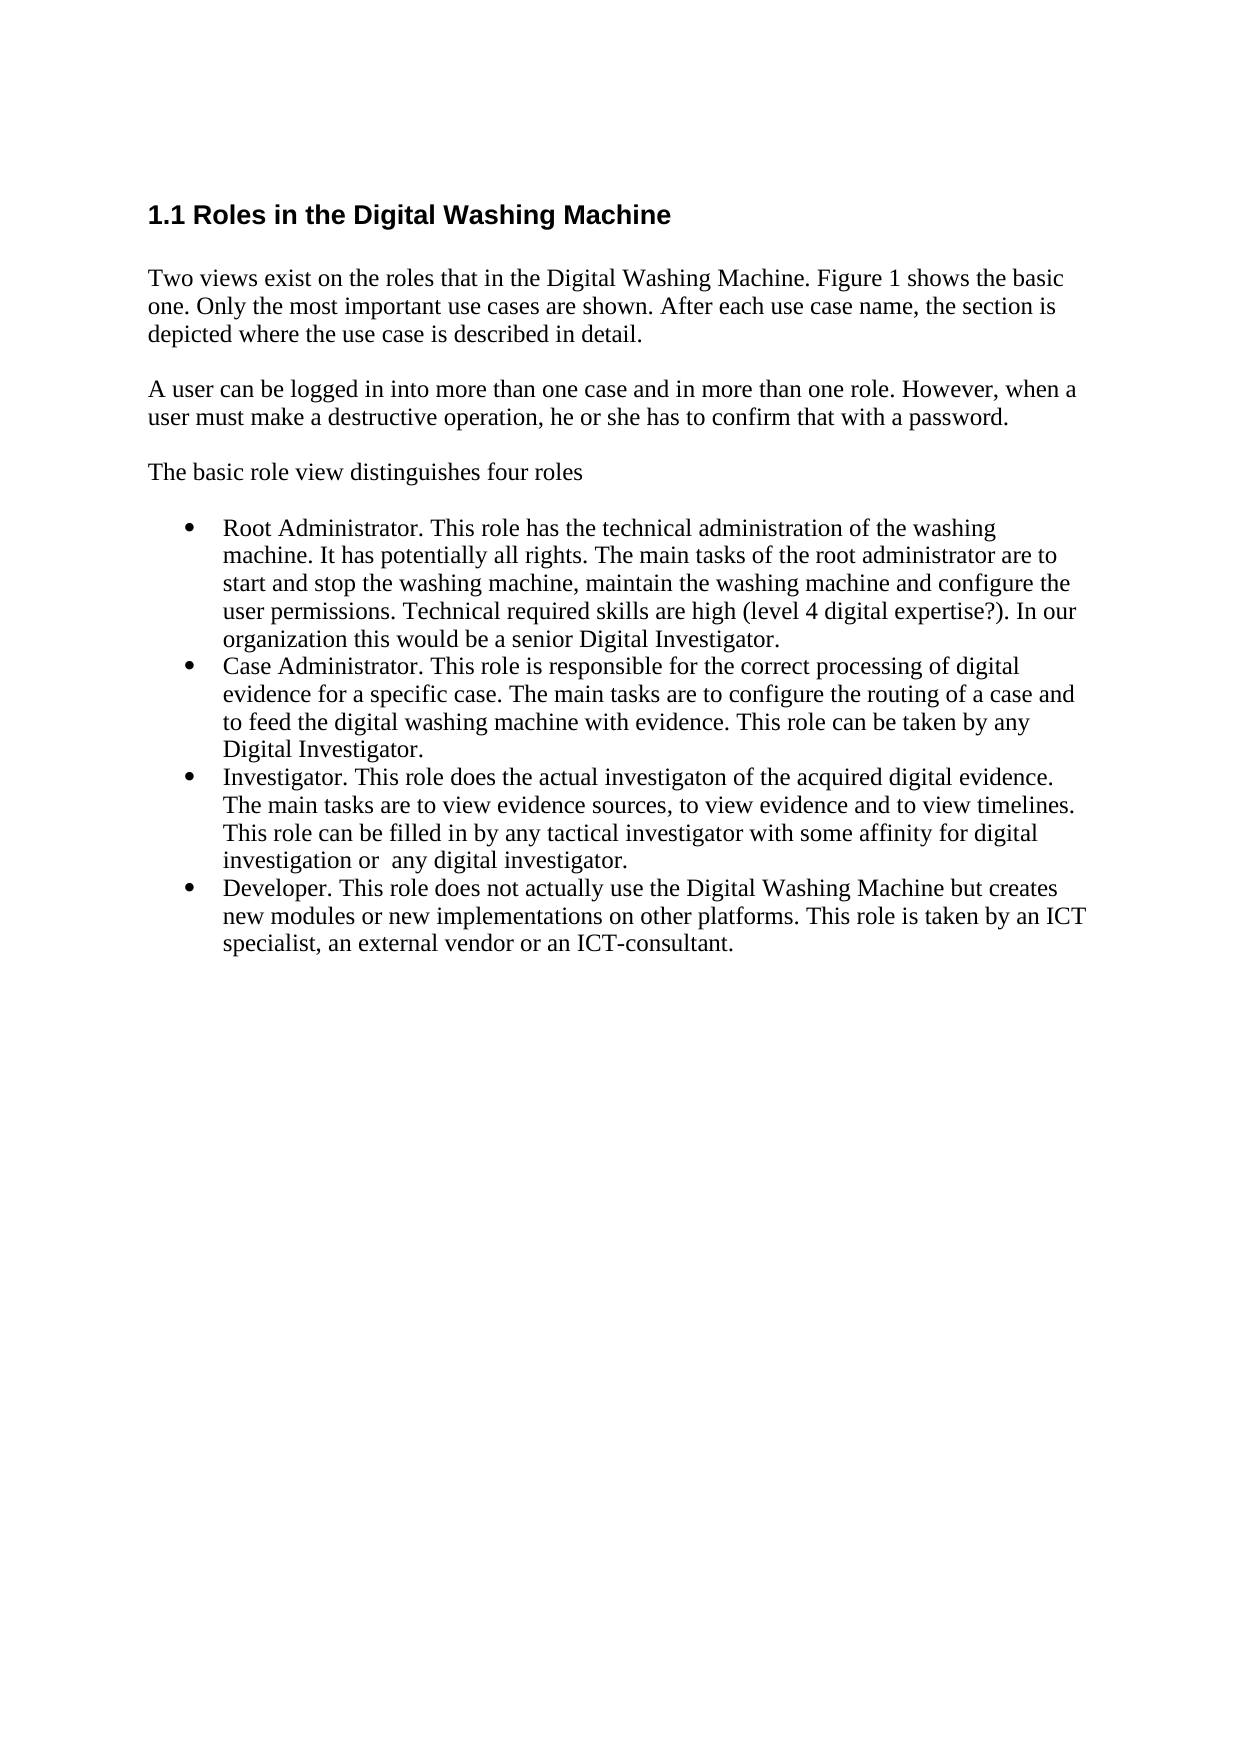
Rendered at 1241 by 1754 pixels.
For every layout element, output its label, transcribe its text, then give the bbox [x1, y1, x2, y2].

text A user can be logged in into more than one case and in more than one role. However, when a user must make a destructive operation, he or she has to confirm that with a password. [148, 375, 1092, 431]
list Case Administrator. This role is responsible for the correct processing of digital evidence for a specific case. The main tasks are to configure the routing of a case and to feed the digital washing machine with evidence. This role can be taken by any Digital Investigator. [185, 652, 1092, 763]
text Two views exist on the roles that in the Digital Washing Machine. Figure 1 shows the basic one. Only the most important use cases are shown. After each use case name, the section is depicted where the use case is described in detail. [148, 264, 1092, 348]
list Developer. This role does not actually use the Digital Washing Machine but creates new modules or new implementations on other platforms. This role is taken by an ICT specialist, an external vendor or an ICT-consultant. [185, 874, 1092, 957]
subtitle 1.1 Roles in the Digital Washing Machine [148, 200, 1092, 231]
list Investigator. This role does the actual investigaton of the acquired digital evidence. The main tasks are to view evidence sources, to view evidence and to view timelines. This role can be filled in by any tactical investigator with some affinity for digital investigation or any digital investigator. [185, 763, 1092, 874]
list Root Administrator. This role has the technical administration of the washing machine. It has potentially all rights. The main tasks of the root administrator are to start and stop the washing machine, maintain the washing machine and configure the user permissions. Technical required skills are high (level 4 digital expertise?). In our organization this would be a senior Digital Investigator. [185, 514, 1092, 652]
text The basic role view distinguishes four roles [148, 458, 1092, 486]
